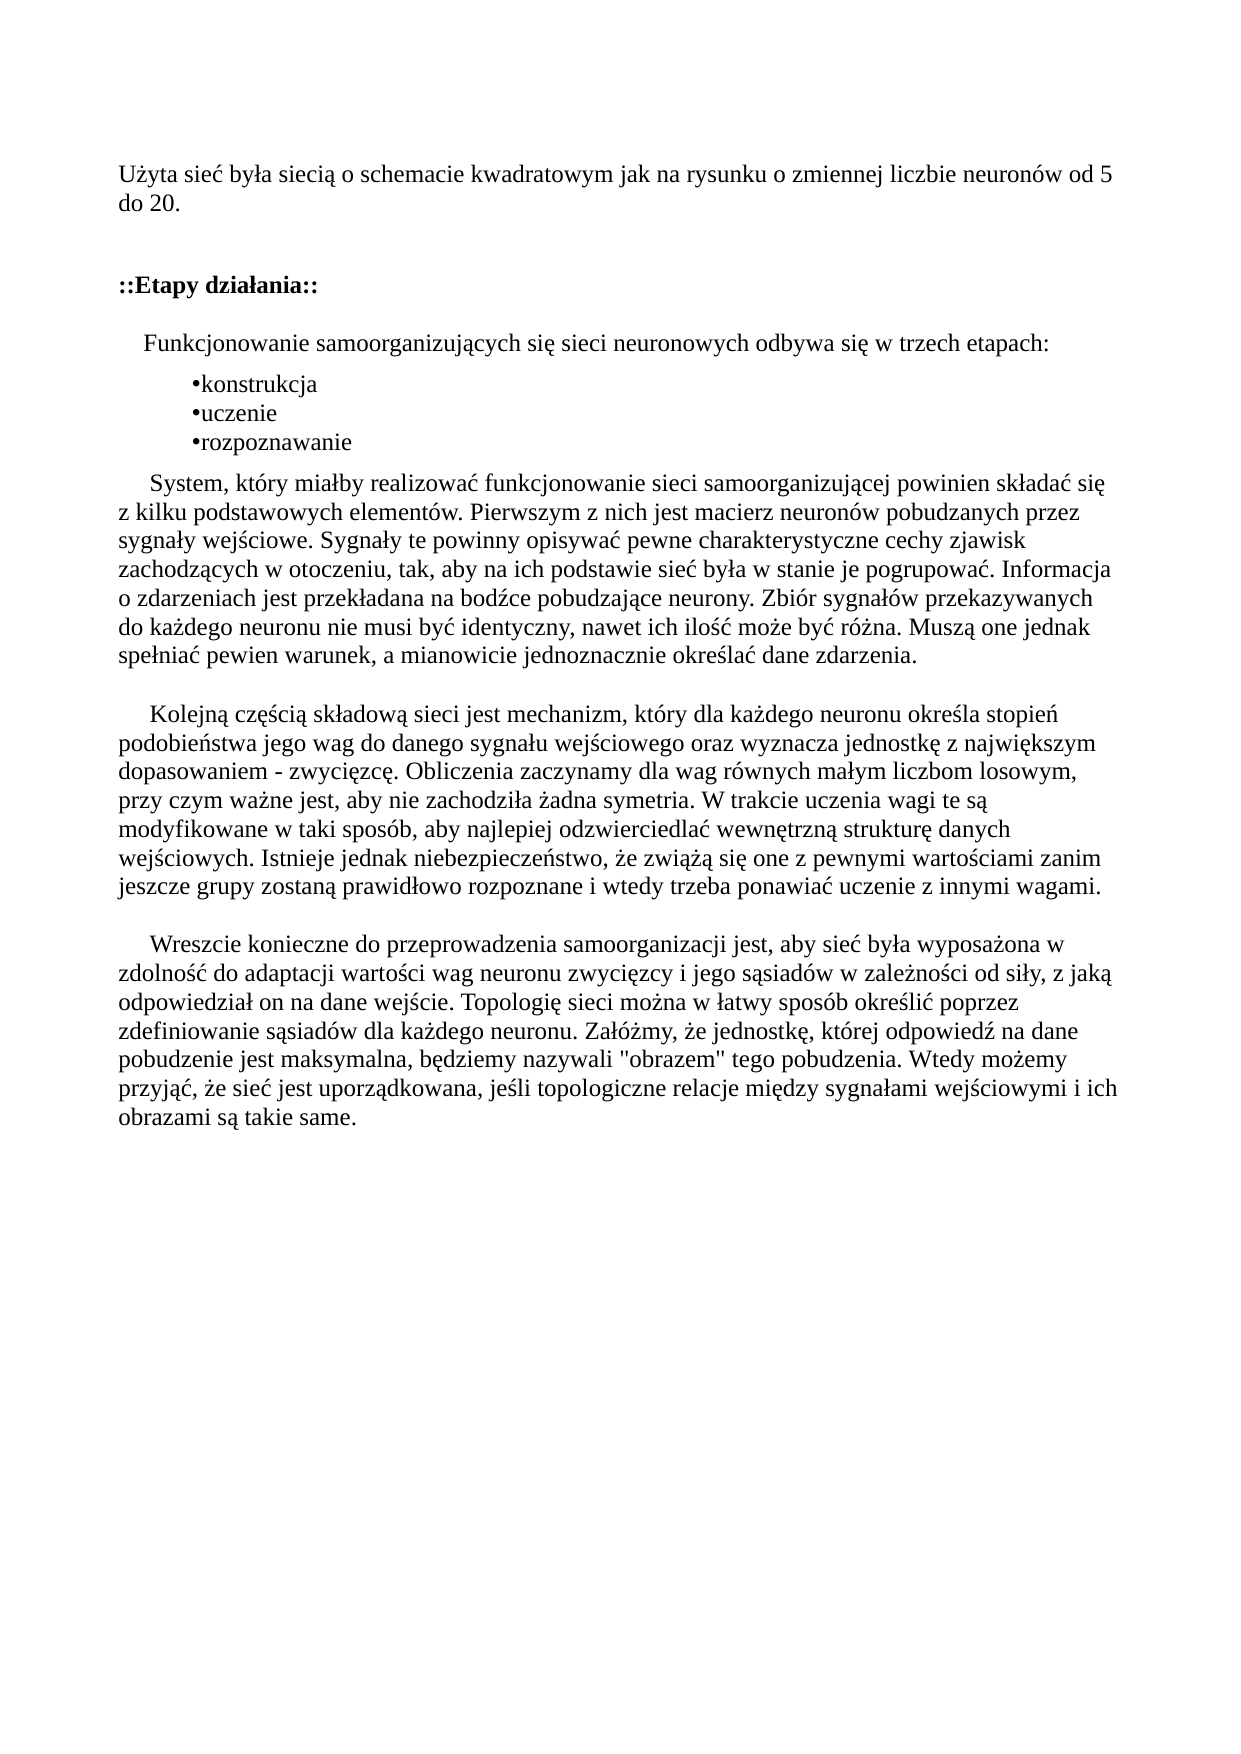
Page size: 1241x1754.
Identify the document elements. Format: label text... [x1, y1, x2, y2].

text Użyta sieć była siecią o schemacie kwadratowym jak na rysunku o zmiennej liczbie neuronów od 5 do 20. [118, 159, 1122, 217]
list rozpoznawanie [118, 427, 1122, 456]
text Wreszcie konieczne do przeprowadzenia samoorganizacji jest, aby sieć była wyposażona w zdolność do adaptacji wartości wag neuronu zwycięzcy i jego sąsiadów w zależności od siły, z jaką odpowiedział on na dane wejście. Topologię sieci można w łatwy sposób określić poprzez zdefiniowanie sąsiadów dla każdego neuronu. Załóżmy, że jednostkę, której odpowiedź na dane pobudzenie jest maksymalna, będziemy nazywali "obrazem" tego pobudzenia. Wtedy możemy przyjąć, że sieć jest uporządkowana, jeśli topologiczne relacje między sygnałami wejściowymi i ich obrazami są takie same. [118, 929, 1122, 1131]
list uczenie [118, 398, 1122, 427]
list konstrukcja [118, 369, 1122, 398]
text Kolejną częścią składową sieci jest mechanizm, który dla każdego neuronu określa stopień podobieństwa jego wag do danego sygnału wejściowego oraz wyznacza jednostkę z największym dopasowaniem - zwycięzcę. Obliczenia zaczynamy dla wag równych małym liczbom losowym, przy czym ważne jest, aby nie zachodziła żadna symetria. W trakcie uczenia wagi te są modyfikowane w taki sposób, aby najlepiej odzwierciedlać wewnętrzną strukturę danych wejściowych. Istnieje jednak niebezpieczeństwo, że zwiążą się one z pewnymi wartościami zanim jeszcze grupy zostaną prawidłowo rozpoznane i wtedy trzeba ponawiać uczenie z innymi wagami. [118, 699, 1122, 900]
text ::Etapy działania:: Funkcjonowanie samoorganizujących się sieci neuronowych odbywa się w trzech etapach: [118, 271, 1122, 357]
text System, który miałby realizować funkcjonowanie sieci samoorganizującej powinien składać się z kilku podstawowych elementów. Pierwszym z nich jest macierz neuronów pobudzanych przez sygnały wejściowe. Sygnały te powinny opisywać pewne charakterystyczne cechy zjawisk zachodzących w otoczeniu, tak, aby na ich podstawie sieć była w stanie je pogrupować. Informacja o zdarzeniach jest przekładana na bodźce pobudzające neurony. Zbiór sygnałów przekazywanych do każdego neuronu nie musi być identyczny, nawet ich ilość może być różna. Muszą one jednak spełniać pewien warunek, a mianowicie jednoznacznie określać dane zdarzenia. [118, 468, 1122, 669]
